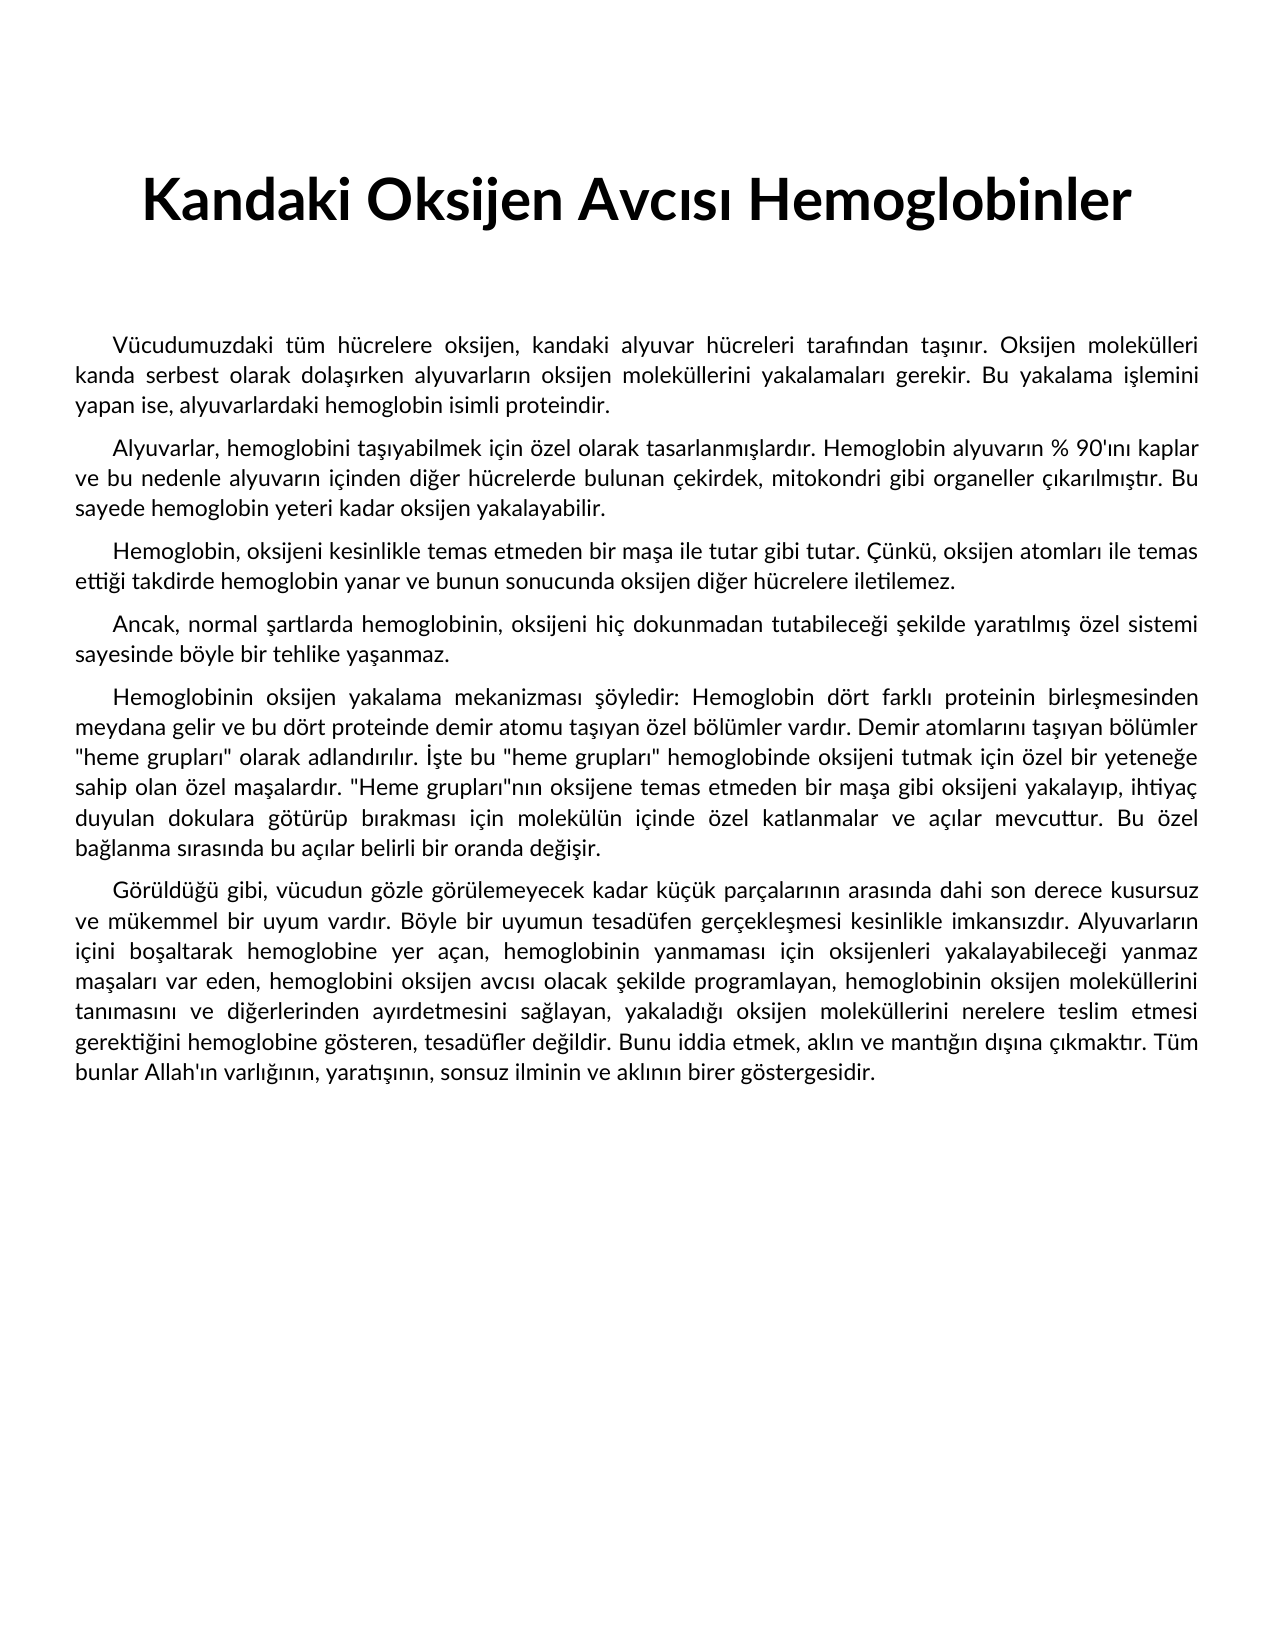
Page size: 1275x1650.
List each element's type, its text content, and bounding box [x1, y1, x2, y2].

text Ancak, normal şartlarda hemoglobinin, oksijeni hiç dokunmadan tutabileceği şekilde yaratılmış özel sistemi sayesinde böyle bir tehlike yaşanmaz. [75, 609, 1200, 667]
text Alyuvarlar, hemoglobini taşıyabilmek için özel olarak tasarlanmışlardır. Hemoglobin alyuvarın % 90'ını kaplar ve bu nedenle alyuvarın içinden diğer hücrelerde bulunan çekirdek, mitokondri gibi organeller çıkarılmıştır. Bu sayede hemoglobin yeteri kadar oksijen yakalayabilir. [75, 433, 1200, 521]
text Hemoglobin, oksijeni kesinlikle temas etmeden bir maşa ile tutar gibi tutar. Çünkü, oksijen atomları ile temas ettiği takdirde hemoglobin yanar ve bunun sonucunda oksijen diğer hücrelere iletilemez. [75, 537, 1200, 594]
text Görüldüğü gibi, vücudun gözle görülemeyecek kadar küçük parçalarının arasında dahi son derece kusursuz ve mükemmel bir uyum vardır. Böyle bir uyumun tesadüfen gerçekleşmesi kesinlikle imkansızdır. Alyuvarların içini boşaltarak hemoglobine yer açan, hemoglobinin yanmaması için oksijenleri yakalayabileceği yanmaz maşaları var eden, hemoglobini oksijen avcısı olacak şekilde programlayan, hemoglobinin oksijen moleküllerini tanımasını ve diğerlerinden ayırdetmesini sağlayan, yakaladığı oksijen moleküllerini nerelere teslim etmesi gerektiğini hemoglobine gösteren, tesadüfler değildir. Bunu iddia etmek, aklın ve mantığın dışına çıkmaktır. Tüm bunlar Allah'ın varlığının, yaratışının, sonsuz ilminin ve aklının birer göstergesidir. [75, 876, 1200, 1085]
subtitle Kandaki Oksijen Avcısı Hemoglobinler [75, 162, 1200, 232]
text Vücudumuzdaki tüm hücrelere oksijen, kandaki alyuvar hücreleri tarafından taşınır. Oksijen molekülleri kanda serbest olarak dolaşırken alyuvarların oksijen moleküllerini yakalamaları gerekir. Bu yakalama işlemini yapan ise, alyuvarlardaki hemoglobin isimli proteindir. [75, 330, 1200, 418]
text Hemoglobinin oksijen yakalama mekanizması şöyledir: Hemoglobin dört farklı proteinin birleşmesinden meydana gelir ve bu dört proteinde demir atomu taşıyan özel bölümler vardır. Demir atomlarını taşıyan bölümler "heme grupları" olarak adlandırılır. İşte bu "heme grupları" hemoglobinde oksijeni tutmak için özel bir yeteneğe sahip olan özel maşalardır. "Heme grupları"nın oksijene temas etmeden bir maşa gibi oksijeni yakalayıp, ihtiyaç duyulan dokulara götürüp bırakması için molekülün içinde özel katlanmalar ve açılar mevcuttur. Bu özel bağlanma sırasında bu açılar belirli bir oranda değişir. [75, 682, 1200, 861]
